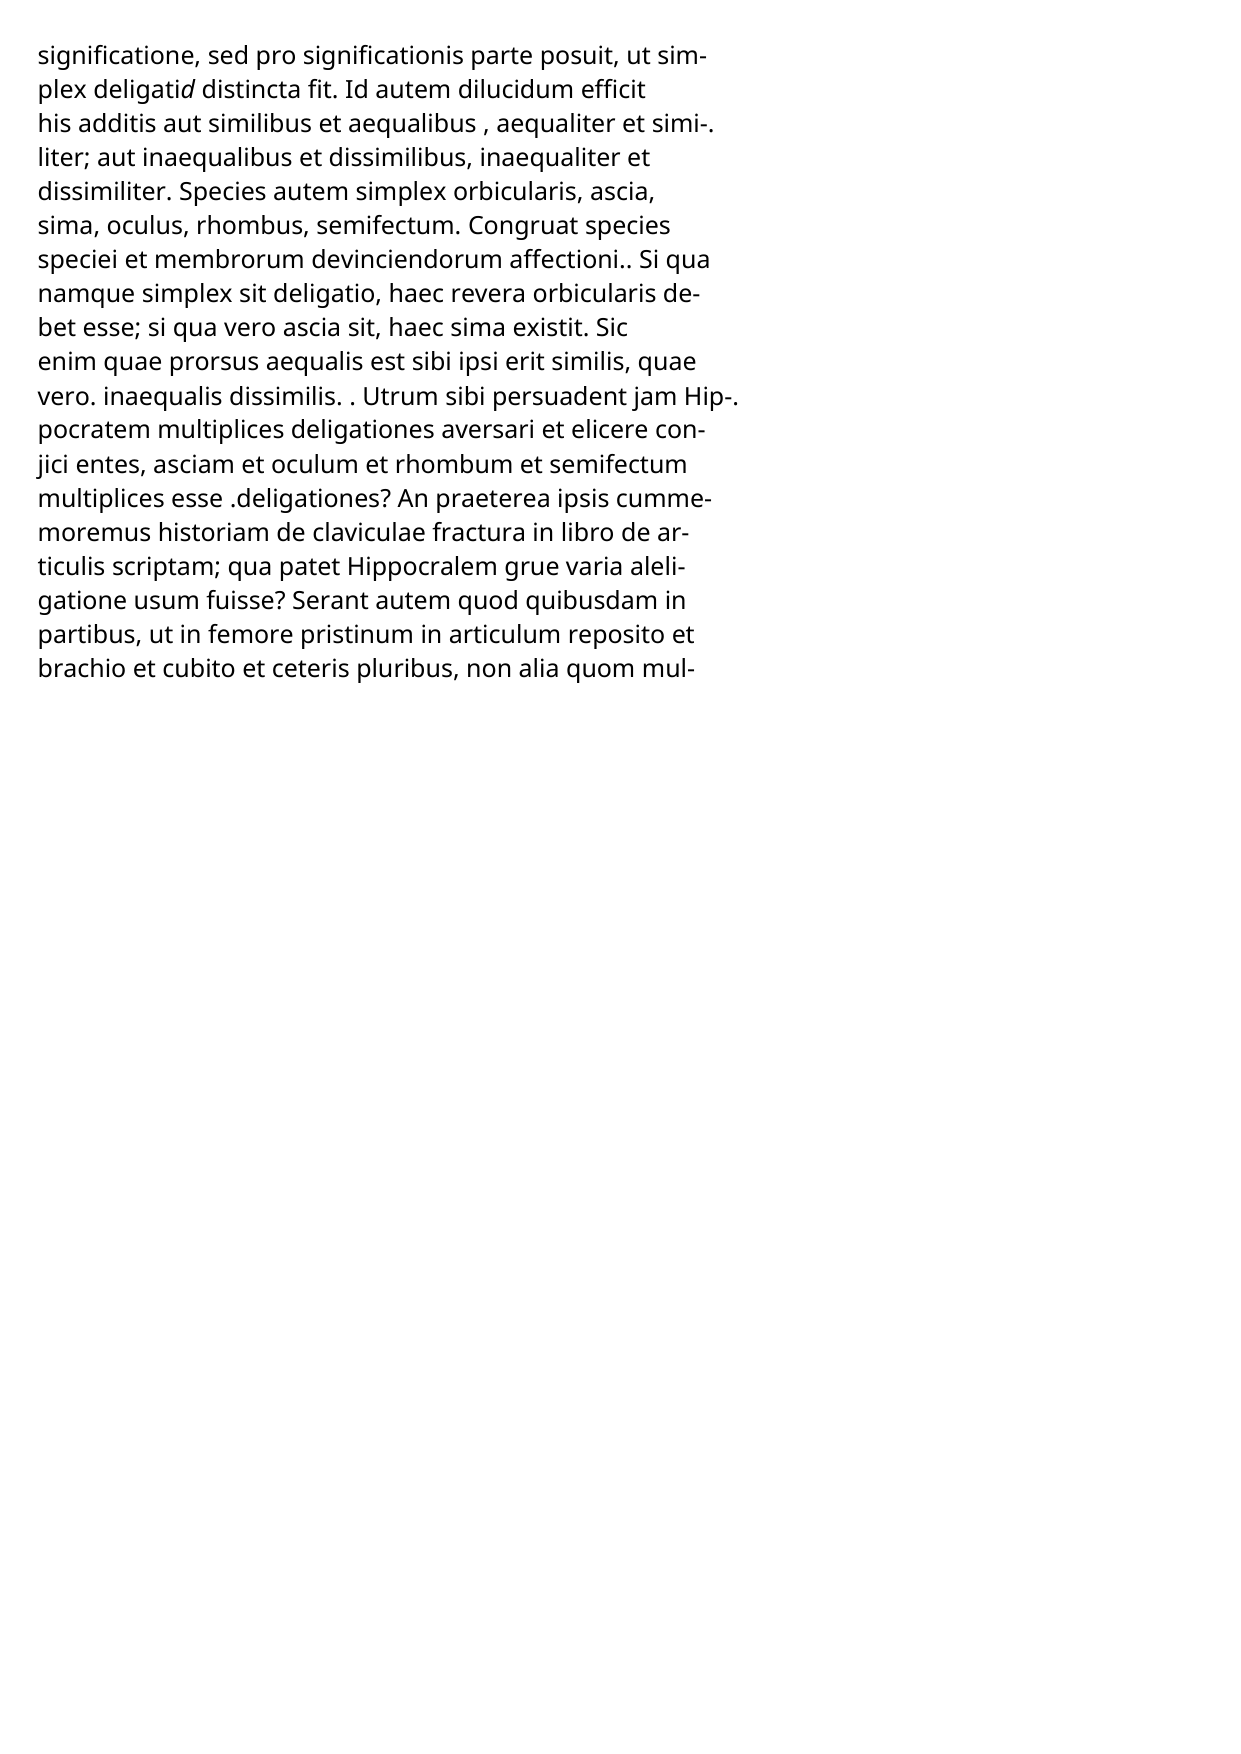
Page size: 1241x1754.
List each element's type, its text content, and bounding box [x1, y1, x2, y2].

text significatione, sed pro significationis parte posuit, ut sim- plex deligatid distincta fit. Id autem dilucidum efficit his additis aut similibus et aequalibus , aequaliter et simi-. liter; aut inaequalibus et dissimilibus, inaequaliter et dissimiliter. Species autem simplex orbicularis, ascia, sima, oculus, rhombus, semifectum. Congruat species speciei et membrorum devinciendorum affectioni.. Si qua namque simplex sit deligatio, haec revera orbicularis de- bet esse; si qua vero ascia sit, haec sima existit. Sic enim quae prorsus aequalis est sibi ipsi erit similis, quae vero. inaequalis dissimilis. . Utrum sibi persuadent jam Hip-. pocratem multiplices deligationes aversari et elicere con- jici entes, asciam et oculum et rhombum et semifectum multiplices esse .deligationes? An praeterea ipsis cumme- moremus historiam de claviculae fractura in libro de ar- ticulis scriptam; qua patet Hippocralem grue varia aleli- gatione usum fuisse? Serant autem quod quibusdam in partibus, ut in femore pristinum in articulum reposito et brachio et cubito et ceteris pluribus, non alia quom mul- [37, 37, 1203, 685]
